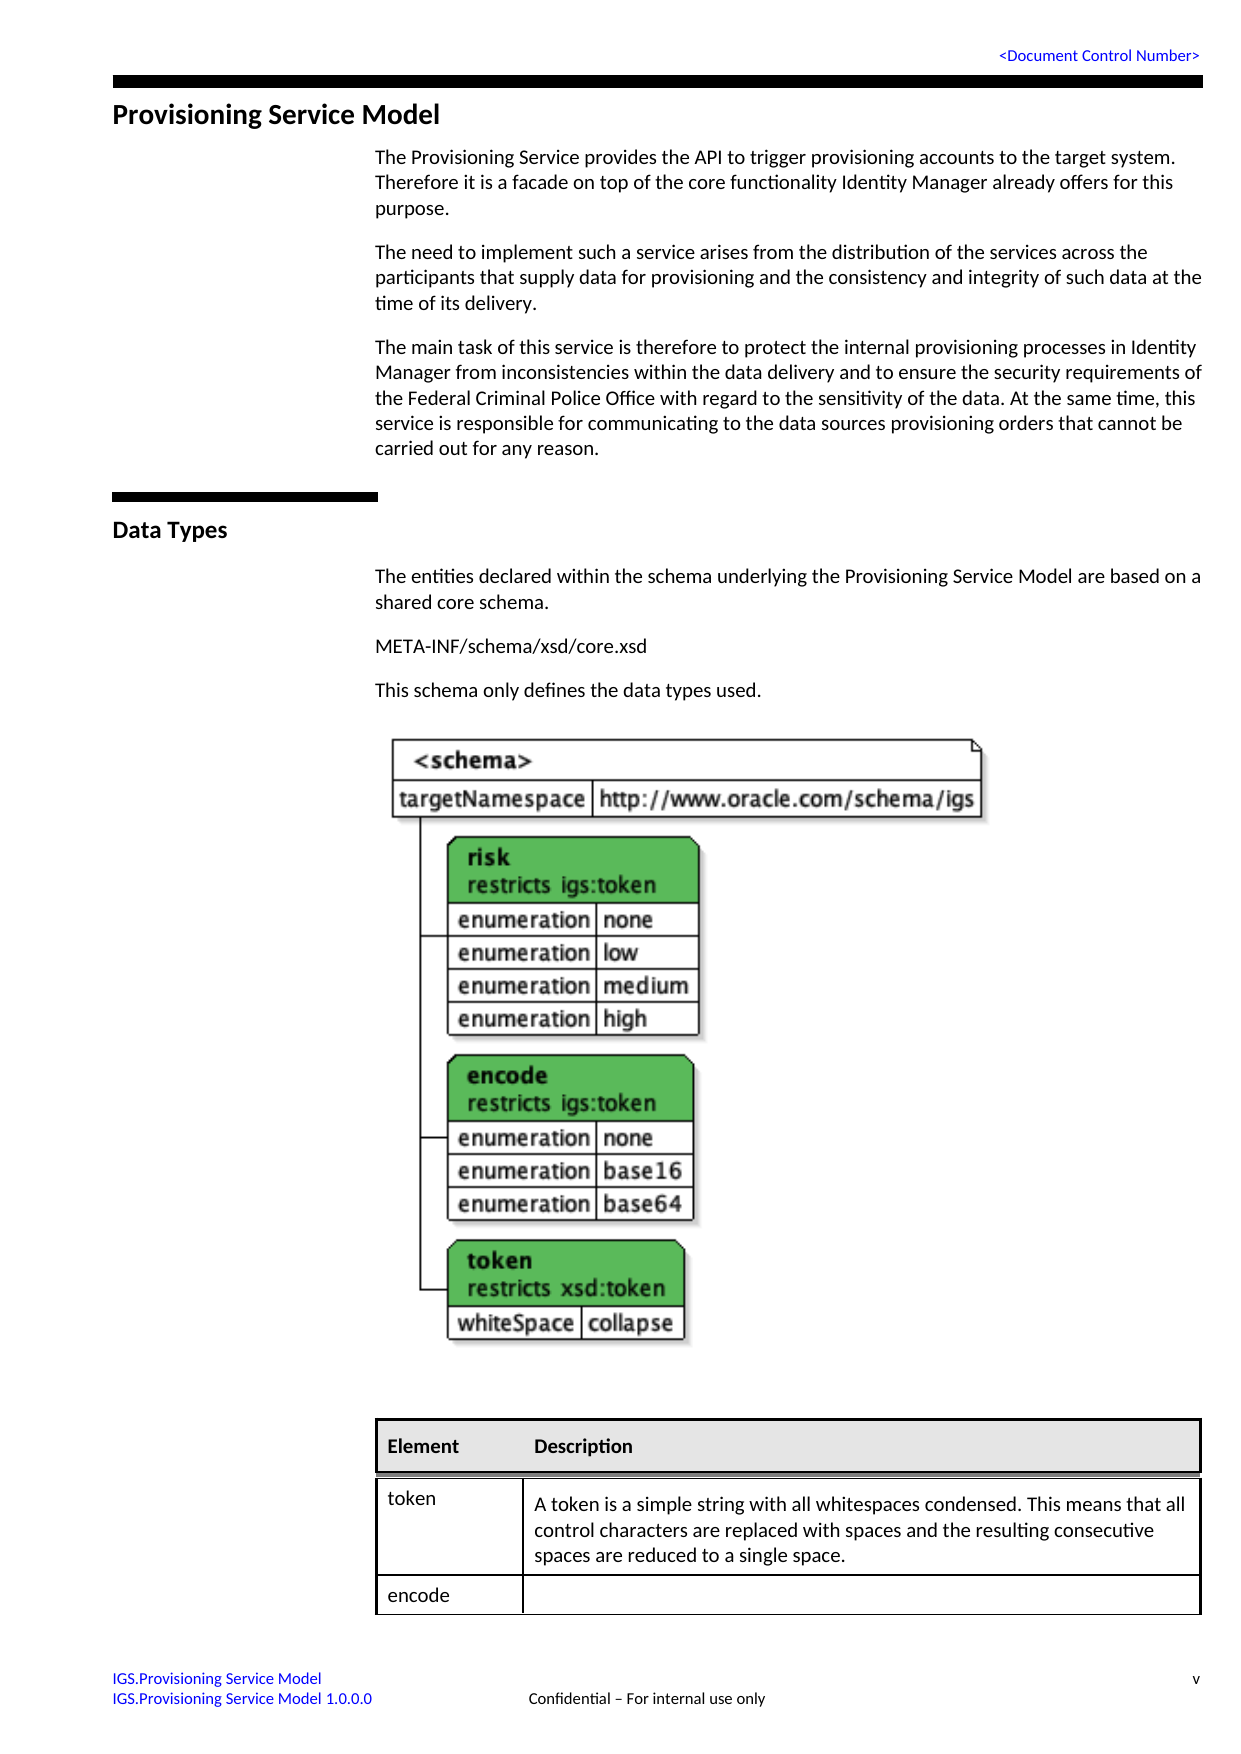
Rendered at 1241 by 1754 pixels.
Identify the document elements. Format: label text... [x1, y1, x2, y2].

picture [374, 721, 1010, 1368]
text The entities declared within the schema underlying the Provisioning Service Model are based on a shared core schema. [375, 563, 1203, 614]
table_header Element [378, 1421, 523, 1471]
text The need to implement such a service arises from the distribution of the services across the participants that supply data for provisioning and the consistency and integrity of such data at the time of its delivery. [375, 239, 1203, 315]
text META-INF/schema/xsd/core.xsd [375, 633, 1203, 658]
table_cell token [378, 1479, 522, 1574]
text The Provisioning Service provides the API to trigger provisioning accounts to the target system. Therefore it is a facade on top of the core functionality Identity Manager already offers for this purpose. [375, 144, 1203, 220]
table_cell [523, 1473, 1200, 1477]
table_cell encode [378, 1576, 522, 1613]
table_cell [376, 1473, 523, 1477]
subtitle Data Types [112, 514, 1203, 545]
table_cell A token is a simple string with all whitespaces condensed. This means that all control characters are replaced with spaces and the resulting consecutive spaces are reduced to a single space. [524, 1479, 1199, 1574]
subtitle Provisioning Service Model [112, 76, 1203, 131]
table_header Description [523, 1421, 1199, 1471]
table_cell [524, 1576, 1199, 1613]
text This schema only defines the data types used. [375, 677, 1203, 703]
text The main task of this service is therefore to protect the internal provisioning processes in Identity Manager from inconsistencies within the data delivery and to ensure the security requirements of the Federal Criminal Police Office with regard to the sensitivity of the data. At the same time, this service is responsible for communicating to the data sources provisioning orders that cannot be carried out for any reason. [375, 334, 1203, 461]
